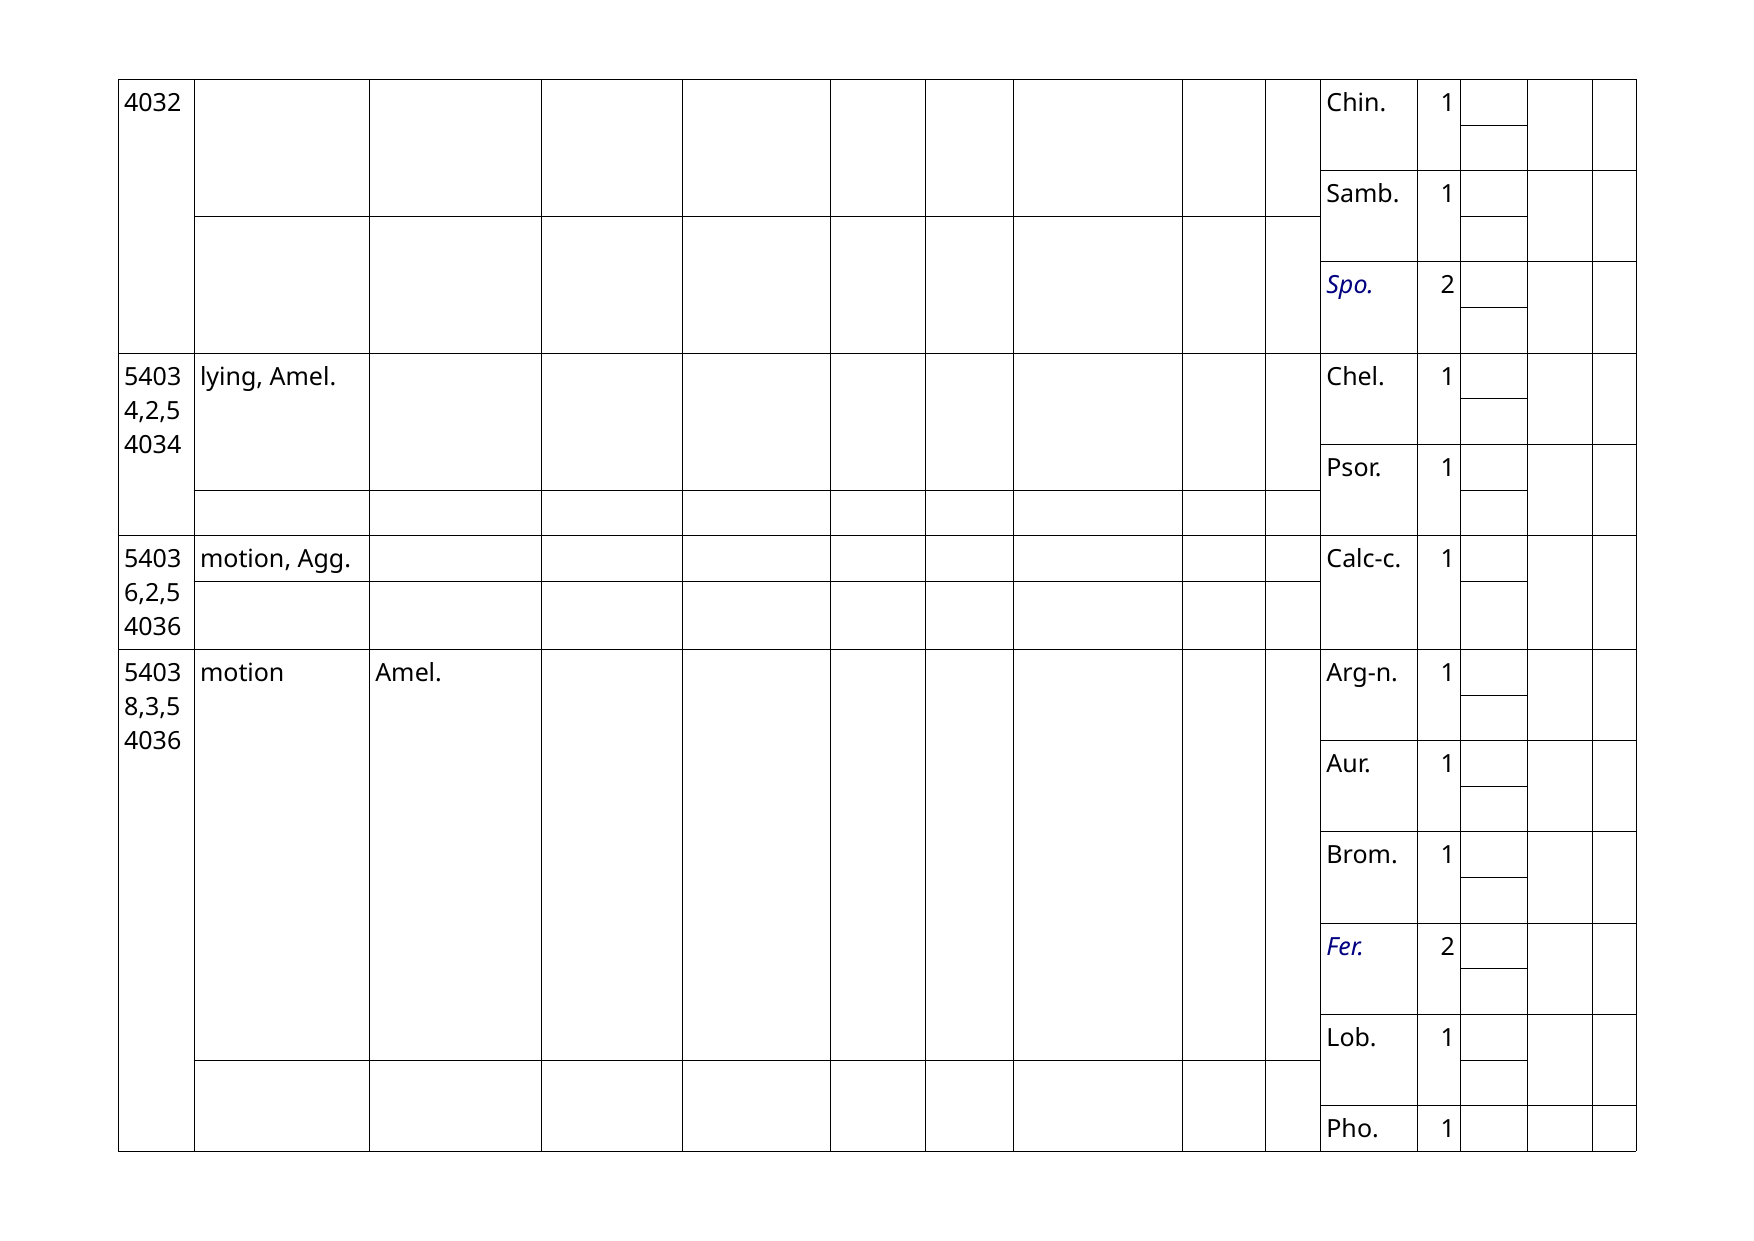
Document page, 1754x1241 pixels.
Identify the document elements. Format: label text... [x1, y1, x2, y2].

table_cell [1528, 832, 1592, 923]
table_cell 1 [1418, 445, 1460, 535]
table_cell [1593, 741, 1636, 831]
table_cell 54038,3,54036 [119, 650, 194, 1151]
table_cell [1266, 650, 1320, 1059]
table_cell [1014, 80, 1182, 216]
table_cell [1461, 969, 1527, 1014]
table_cell [1528, 741, 1592, 831]
table_cell [831, 1061, 925, 1151]
table_cell [1461, 741, 1527, 786]
table_cell [1266, 80, 1320, 216]
table_cell [1528, 80, 1592, 170]
table_cell 1 [1418, 1106, 1460, 1151]
table_cell [1528, 1015, 1592, 1105]
table_cell [831, 354, 925, 489]
table_cell [1461, 832, 1527, 877]
table_cell [1461, 878, 1527, 923]
table_cell [1461, 1061, 1527, 1105]
table_cell [831, 80, 925, 216]
table_cell [1593, 536, 1636, 649]
table_cell [1528, 650, 1592, 740]
table_cell [542, 217, 682, 353]
table_cell [1528, 171, 1592, 261]
table_cell [1266, 217, 1320, 353]
table_cell [1014, 536, 1182, 581]
table_cell [370, 80, 541, 216]
table_cell [195, 80, 369, 216]
table_cell 1 [1418, 1015, 1460, 1105]
table_cell [831, 217, 925, 353]
table_cell [1461, 217, 1527, 261]
table_cell [1593, 80, 1636, 170]
table_cell [1183, 491, 1265, 535]
table_cell 54034,2,54034 [119, 354, 194, 535]
table_cell [926, 582, 1013, 649]
table_cell 1 [1418, 80, 1460, 170]
table_cell Brom. [1321, 832, 1417, 923]
table_cell 54036,2,54036 [119, 536, 194, 649]
table_cell [1528, 354, 1592, 444]
table_cell Amel. [370, 650, 541, 1059]
table_cell [195, 491, 369, 535]
table_cell [195, 1061, 369, 1151]
table_cell 1 [1418, 536, 1460, 649]
table_cell Chin. [1321, 80, 1417, 170]
table_cell Arg-n. [1321, 650, 1417, 740]
table_cell 2 [1418, 924, 1460, 1014]
table_cell [1266, 582, 1320, 649]
table_cell [370, 491, 541, 535]
table_cell Chel. [1321, 354, 1417, 444]
table_cell 1 [1418, 171, 1460, 261]
table_cell [1461, 1106, 1527, 1151]
table_cell [926, 1061, 1013, 1151]
table_cell [1461, 262, 1527, 307]
table_cell [1461, 80, 1527, 124]
table_cell [1593, 171, 1636, 261]
table_cell [1461, 1015, 1527, 1059]
table_cell [683, 491, 830, 535]
table_cell [831, 536, 925, 581]
table_cell [1593, 1106, 1636, 1151]
table_cell 1 [1418, 354, 1460, 444]
table_cell [542, 491, 682, 535]
table_cell [542, 536, 682, 581]
table_cell [370, 217, 541, 353]
table_cell [1461, 650, 1527, 694]
table_cell [542, 1061, 682, 1151]
table_cell Psor. [1321, 445, 1417, 535]
table_cell [683, 80, 830, 216]
table_cell [1593, 445, 1636, 535]
table_cell [1461, 787, 1527, 831]
table_cell [1461, 399, 1527, 444]
table_cell [195, 217, 369, 353]
table_cell [1528, 924, 1592, 1014]
table_cell Lob. [1321, 1015, 1417, 1105]
table_cell [1461, 924, 1527, 968]
table_cell [370, 354, 541, 489]
table_cell [1266, 491, 1320, 535]
table_cell [1593, 924, 1636, 1014]
table_cell 2 [1418, 262, 1460, 353]
table_cell Samb. [1321, 171, 1417, 261]
table_cell [1183, 1061, 1265, 1151]
table_cell 1 [1418, 832, 1460, 923]
table_cell Spo. [1321, 262, 1417, 353]
table_cell [1593, 832, 1636, 923]
table_cell [1266, 536, 1320, 581]
table_cell motion [195, 650, 369, 1059]
table_cell [1593, 650, 1636, 740]
table_cell [542, 354, 682, 489]
table_cell [683, 217, 830, 353]
table_cell [683, 354, 830, 489]
table_cell motion, Agg. [195, 536, 369, 581]
table_cell [1183, 650, 1265, 1059]
table_cell [1183, 80, 1265, 216]
table_cell [1014, 582, 1182, 649]
table_cell [1183, 217, 1265, 353]
table_cell lying, Amel. [195, 354, 369, 489]
table_cell [1014, 491, 1182, 535]
table_cell [683, 650, 830, 1059]
table_cell [1461, 354, 1527, 398]
table_cell [831, 582, 925, 649]
table_cell 1 [1418, 741, 1460, 831]
table_cell [1014, 354, 1182, 489]
table_cell [1461, 171, 1527, 216]
table_cell [683, 1061, 830, 1151]
table_cell [1528, 445, 1592, 535]
table_cell [1461, 536, 1527, 581]
table_cell 1 [1418, 650, 1460, 740]
table_cell [542, 80, 682, 216]
table_cell [683, 536, 830, 581]
table_cell [926, 217, 1013, 353]
table_cell [926, 536, 1013, 581]
table_cell [1528, 1106, 1592, 1151]
table_cell Fer. [1321, 924, 1417, 1014]
table_cell [370, 536, 541, 581]
table_cell [1266, 354, 1320, 489]
table_cell [1461, 696, 1527, 740]
table_cell [1461, 582, 1527, 649]
table_cell [1461, 126, 1527, 170]
table_cell [831, 650, 925, 1059]
table_cell [1014, 217, 1182, 353]
table_cell [1014, 1061, 1182, 1151]
table_cell [1593, 1015, 1636, 1105]
table_cell [1266, 1061, 1320, 1151]
table_cell [370, 1061, 541, 1151]
table_cell [926, 80, 1013, 216]
table_cell [926, 650, 1013, 1059]
table_cell [1183, 536, 1265, 581]
table_cell [926, 354, 1013, 489]
table_cell [542, 582, 682, 649]
table_cell [1461, 308, 1527, 353]
table_cell [1593, 262, 1636, 353]
table_cell [542, 650, 682, 1059]
table_cell [1183, 582, 1265, 649]
table_cell Aur. [1321, 741, 1417, 831]
table_cell [1593, 354, 1636, 444]
table_cell [1528, 262, 1592, 353]
table_cell [1014, 650, 1182, 1059]
table_cell Pho. [1321, 1106, 1417, 1151]
table_cell [1528, 536, 1592, 649]
table_cell [1461, 445, 1527, 489]
table_cell [926, 491, 1013, 535]
table_cell [1461, 491, 1527, 535]
table_cell [370, 582, 541, 649]
table_cell 4032 [119, 80, 194, 353]
table_cell [195, 582, 369, 649]
table_cell [831, 491, 925, 535]
table_cell [683, 582, 830, 649]
table_cell Calc-c. [1321, 536, 1417, 649]
table_cell [1183, 354, 1265, 489]
